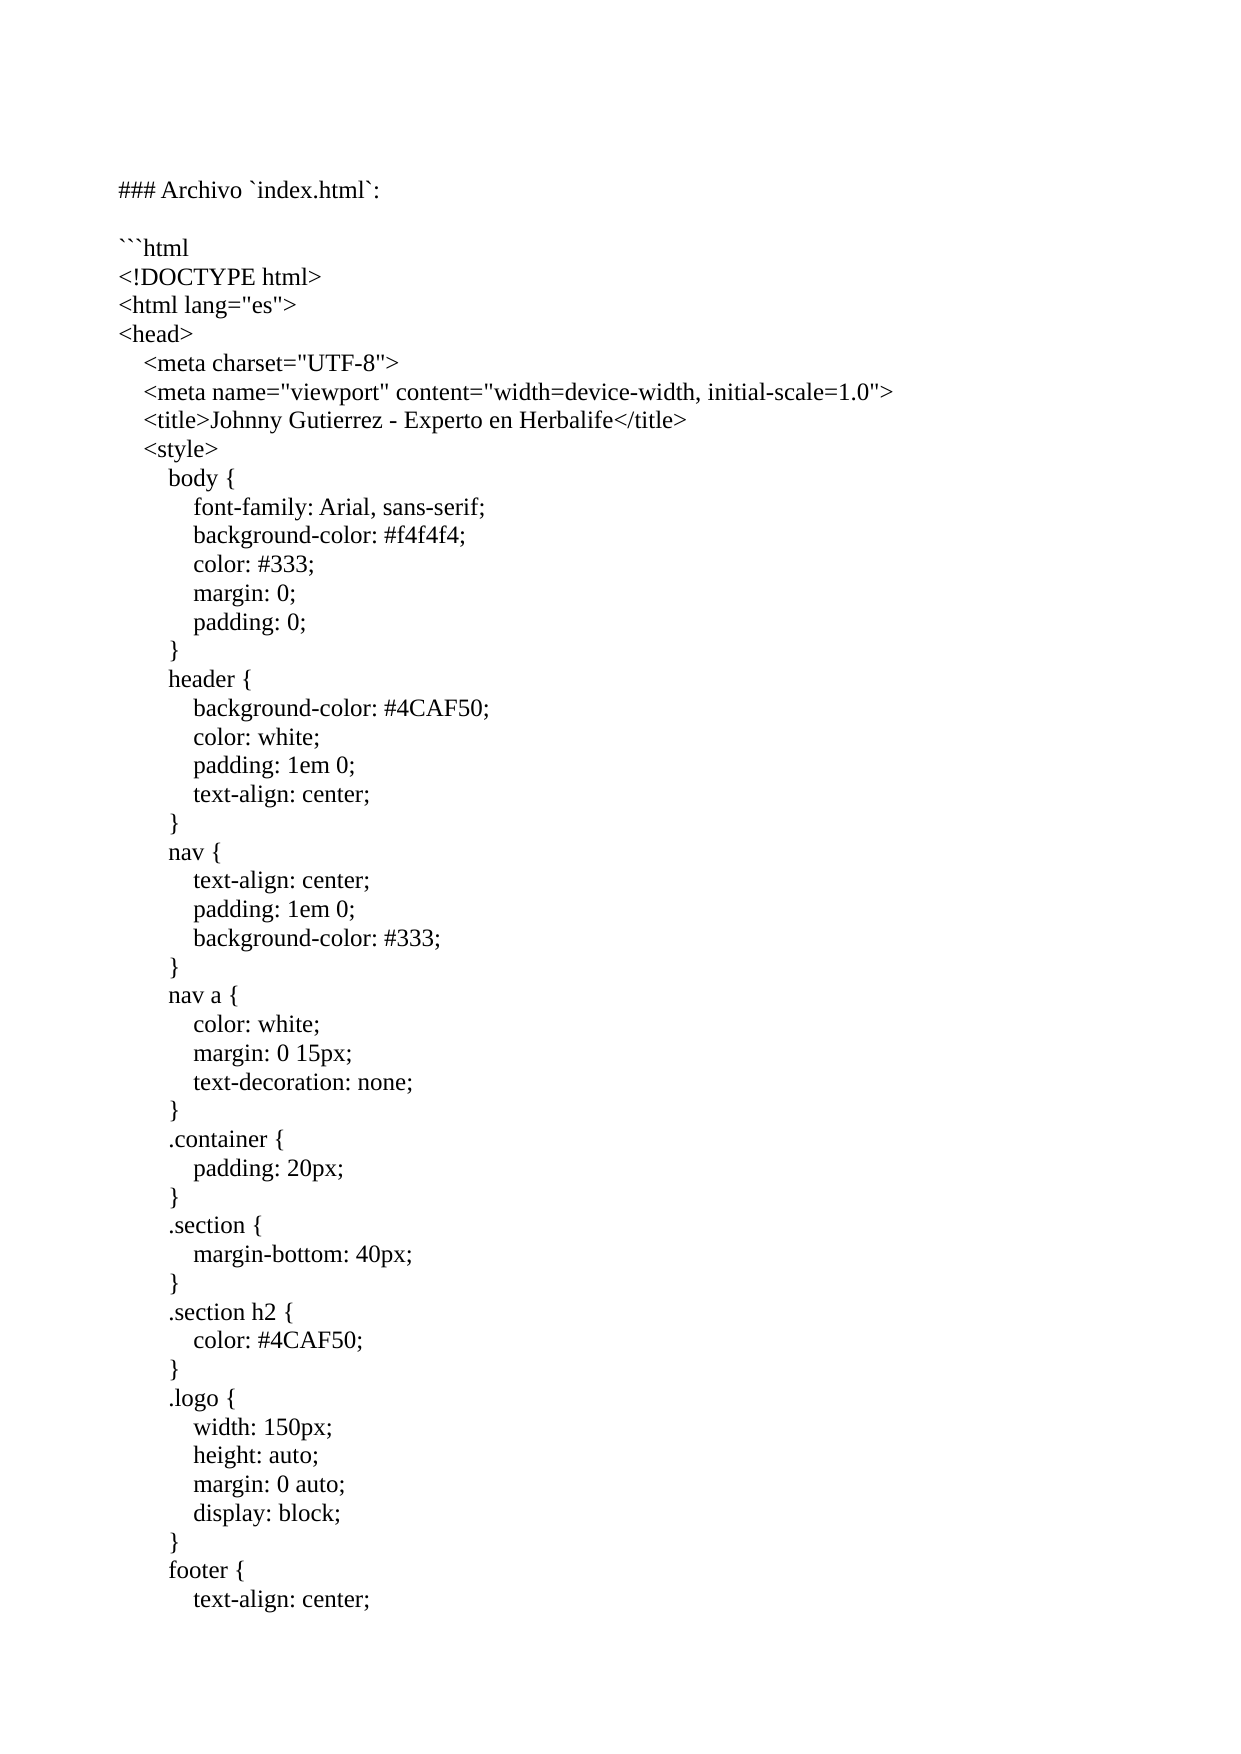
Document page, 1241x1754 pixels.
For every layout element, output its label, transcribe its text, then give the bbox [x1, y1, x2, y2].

text background-color: #4CAF50; [118, 693, 1122, 722]
text background-color: #333; [118, 923, 1122, 952]
text } [118, 1268, 1122, 1297]
text } [118, 1096, 1122, 1124]
text margin: 0; [118, 578, 1122, 607]
text color: #333; [118, 549, 1122, 578]
text header { [118, 664, 1122, 693]
text } [118, 1182, 1122, 1211]
text text-decoration: none; [118, 1067, 1122, 1096]
text <!DOCTYPE html> [118, 262, 1122, 291]
text padding: 0; [118, 607, 1122, 636]
text display: block; [118, 1498, 1122, 1527]
text } [118, 808, 1122, 837]
text .section { [118, 1211, 1122, 1239]
text margin-bottom: 40px; [118, 1239, 1122, 1268]
text text-align: center; [118, 1584, 1122, 1613]
text width: 150px; [118, 1412, 1122, 1441]
text <title>Johnny Gutierrez - Experto en Herbalife</title> [118, 406, 1122, 434]
text } [118, 1354, 1122, 1383]
text <meta charset="UTF-8"> [118, 348, 1122, 377]
text ```html [118, 233, 1122, 262]
text .container { [118, 1124, 1122, 1153]
text } [118, 636, 1122, 664]
text height: auto; [118, 1441, 1122, 1469]
text padding: 1em 0; [118, 894, 1122, 923]
text <html lang="es"> [118, 291, 1122, 319]
text background-color: #f4f4f4; [118, 521, 1122, 549]
text text-align: center; [118, 779, 1122, 808]
text padding: 20px; [118, 1153, 1122, 1182]
text footer { [118, 1556, 1122, 1584]
text .logo { [118, 1383, 1122, 1412]
text margin: 0 15px; [118, 1038, 1122, 1067]
text .section h2 { [118, 1297, 1122, 1326]
text color: #4CAF50; [118, 1326, 1122, 1354]
text nav { [118, 837, 1122, 866]
text <head> [118, 319, 1122, 348]
text color: white; [118, 722, 1122, 751]
text ### Archivo `index.html`: [118, 176, 1122, 204]
text body { [118, 463, 1122, 492]
text color: white; [118, 1009, 1122, 1038]
text <meta name="viewport" content="width=device-width, initial-scale=1.0"> [118, 377, 1122, 406]
text margin: 0 auto; [118, 1469, 1122, 1498]
text font-family: Arial, sans-serif; [118, 492, 1122, 521]
text padding: 1em 0; [118, 751, 1122, 779]
text <style> [118, 434, 1122, 463]
text text-align: center; [118, 866, 1122, 894]
text nav a { [118, 981, 1122, 1009]
text } [118, 1527, 1122, 1556]
text } [118, 952, 1122, 981]
